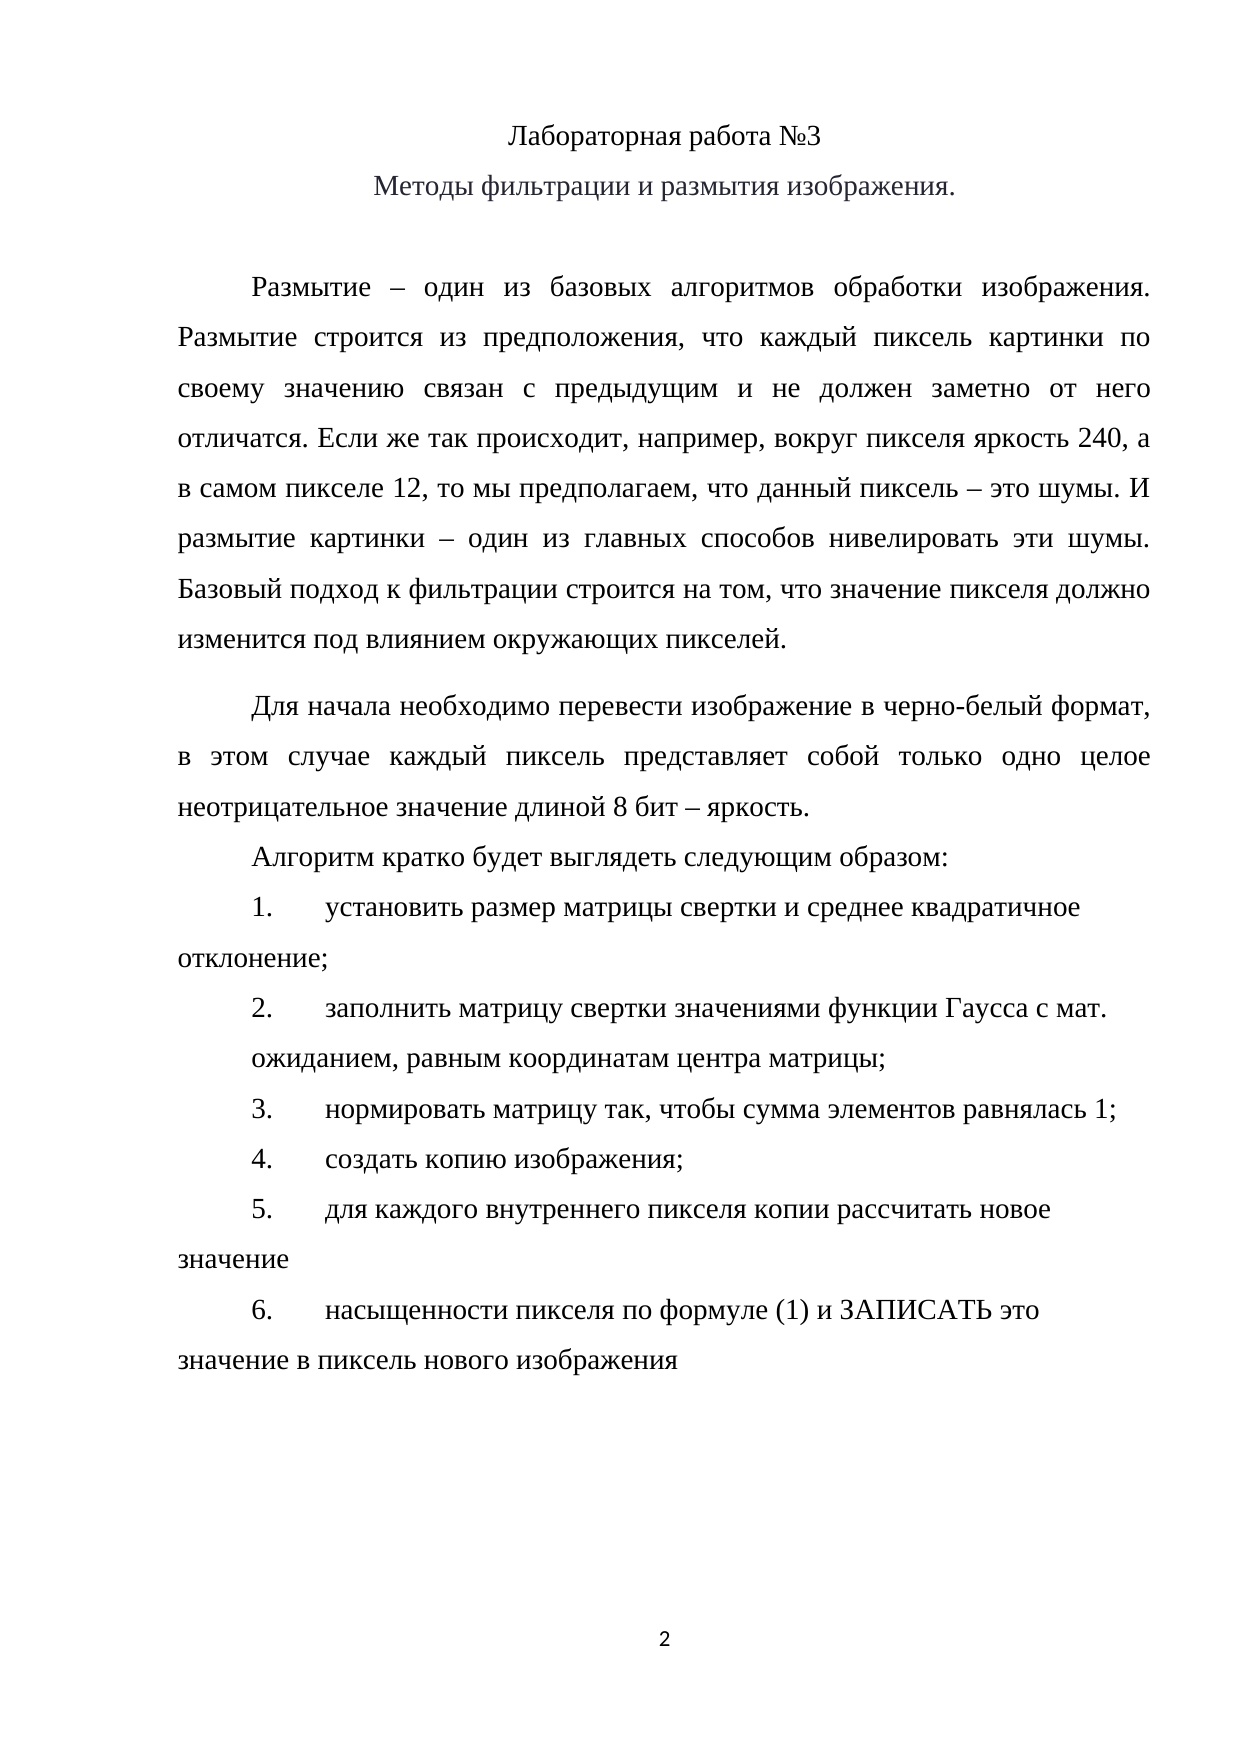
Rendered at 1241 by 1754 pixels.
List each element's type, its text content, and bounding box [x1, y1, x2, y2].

list насыщенности пикселя по формуле (1) и ЗАПИСАТЬ это значение в пиксель нового изображения [177, 1292, 1152, 1376]
list создать копию изображения; [177, 1141, 1152, 1174]
list для каждого внутреннего пикселя копии рассчитать новое значение [177, 1191, 1152, 1275]
list заполнить матрицу свертки значениями функции Гаусса с мат. [177, 990, 1152, 1024]
text Методы фильтрации и размытия изображения. [177, 168, 1152, 202]
list установить размер матрицы свертки и среднее квадратичное отклонение; [177, 889, 1152, 973]
list нормировать матрицу так, чтобы сумма элементов равнялась 1; [177, 1091, 1152, 1124]
text ожиданием, равным координатам центра матрицы; [251, 1040, 1152, 1074]
text Для начала необходимо перевести изображение в черно-белый формат, в этом случае каждый пиксель представляет собой только одно целое неотрицательное значение длиной 8 бит – яркость. [177, 688, 1152, 822]
text Размытие – один из базовых алгоритмов обработки изображения. Размытие строится из предположения, что каждый пиксель картинки по своему значению связан с предыдущим и не должен заметно от него отличатся. Если же так происходит, например, вокруг пикселя яркость 240, а в самом пикселе 12, то мы предполагаем, что данный пиксель – это шумы. И размытие картинки – один из главных способов нивелировать эти шумы. Базовый подход к фильтрации строится на том, что значение пикселя должно изменится под влиянием окружающих пикселей. [177, 269, 1152, 655]
text Лабораторная работа №3 [177, 118, 1152, 152]
text Алгоритм кратко будет выглядеть следующим образом: [177, 839, 1152, 873]
